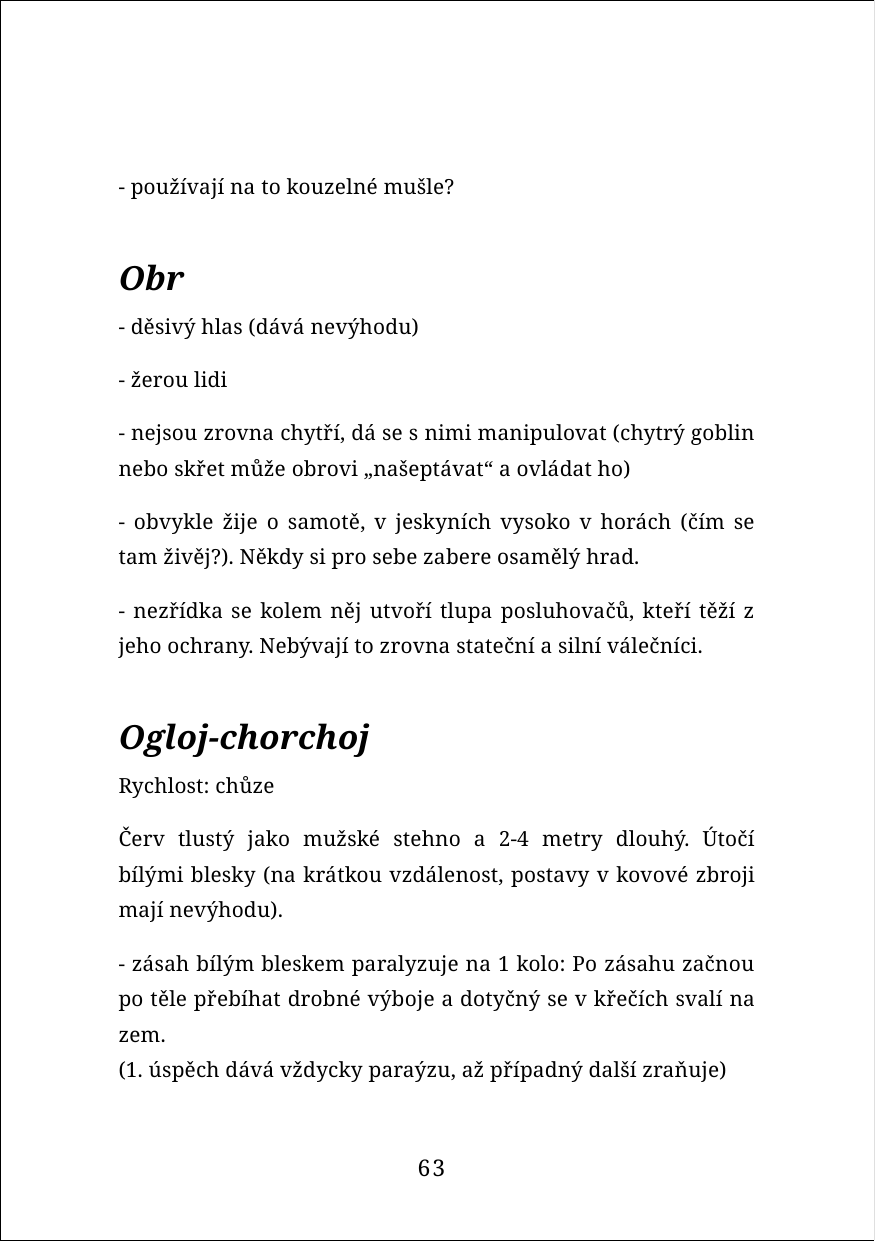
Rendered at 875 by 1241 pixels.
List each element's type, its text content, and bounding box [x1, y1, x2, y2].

text - nezřídka se kolem něj utvoří tlupa posluhovačů, kteří těží z jeho ochrany. Nebývají to zrovna stateční a silní válečníci. [118, 596, 756, 660]
text - žerou lidi [118, 365, 756, 393]
text Červ tlustý jako mužské stehno a 2-4 metry dlouhý. Útočí bílými blesky (na krátkou vzdálenost, postavy v kovové zbroji mají nevýhodu). [118, 824, 756, 924]
text - děsivý hlas (dává nevýhodu) [118, 312, 756, 340]
text - používají na to kouzelné mušle? [118, 172, 756, 200]
text - nejsou zrovna chytří, dá se s nimi manipulovat (chytrý goblin nebo skřet může obrovi „našeptávat“ a ovládat ho) [118, 418, 756, 482]
text Rychlost: chůze [118, 771, 756, 800]
subtitle Ogloj-chorchoj [118, 714, 756, 759]
subtitle Obr [118, 254, 756, 300]
text - obvykle žije o samotě, v jeskyních vysoko v horách (čím se tam živěj?). Někdy si pro sebe zabere osamělý hrad. [118, 507, 756, 571]
text - zásah bílým bleskem paralyzuje na 1 kolo: Po zásahu začnou po těle přebíhat drobné výboje a dotyčný se v křečích svalí na zem. (1. úspěch dává vždycky paraýzu, až případný další zraňuje) [118, 949, 756, 1084]
